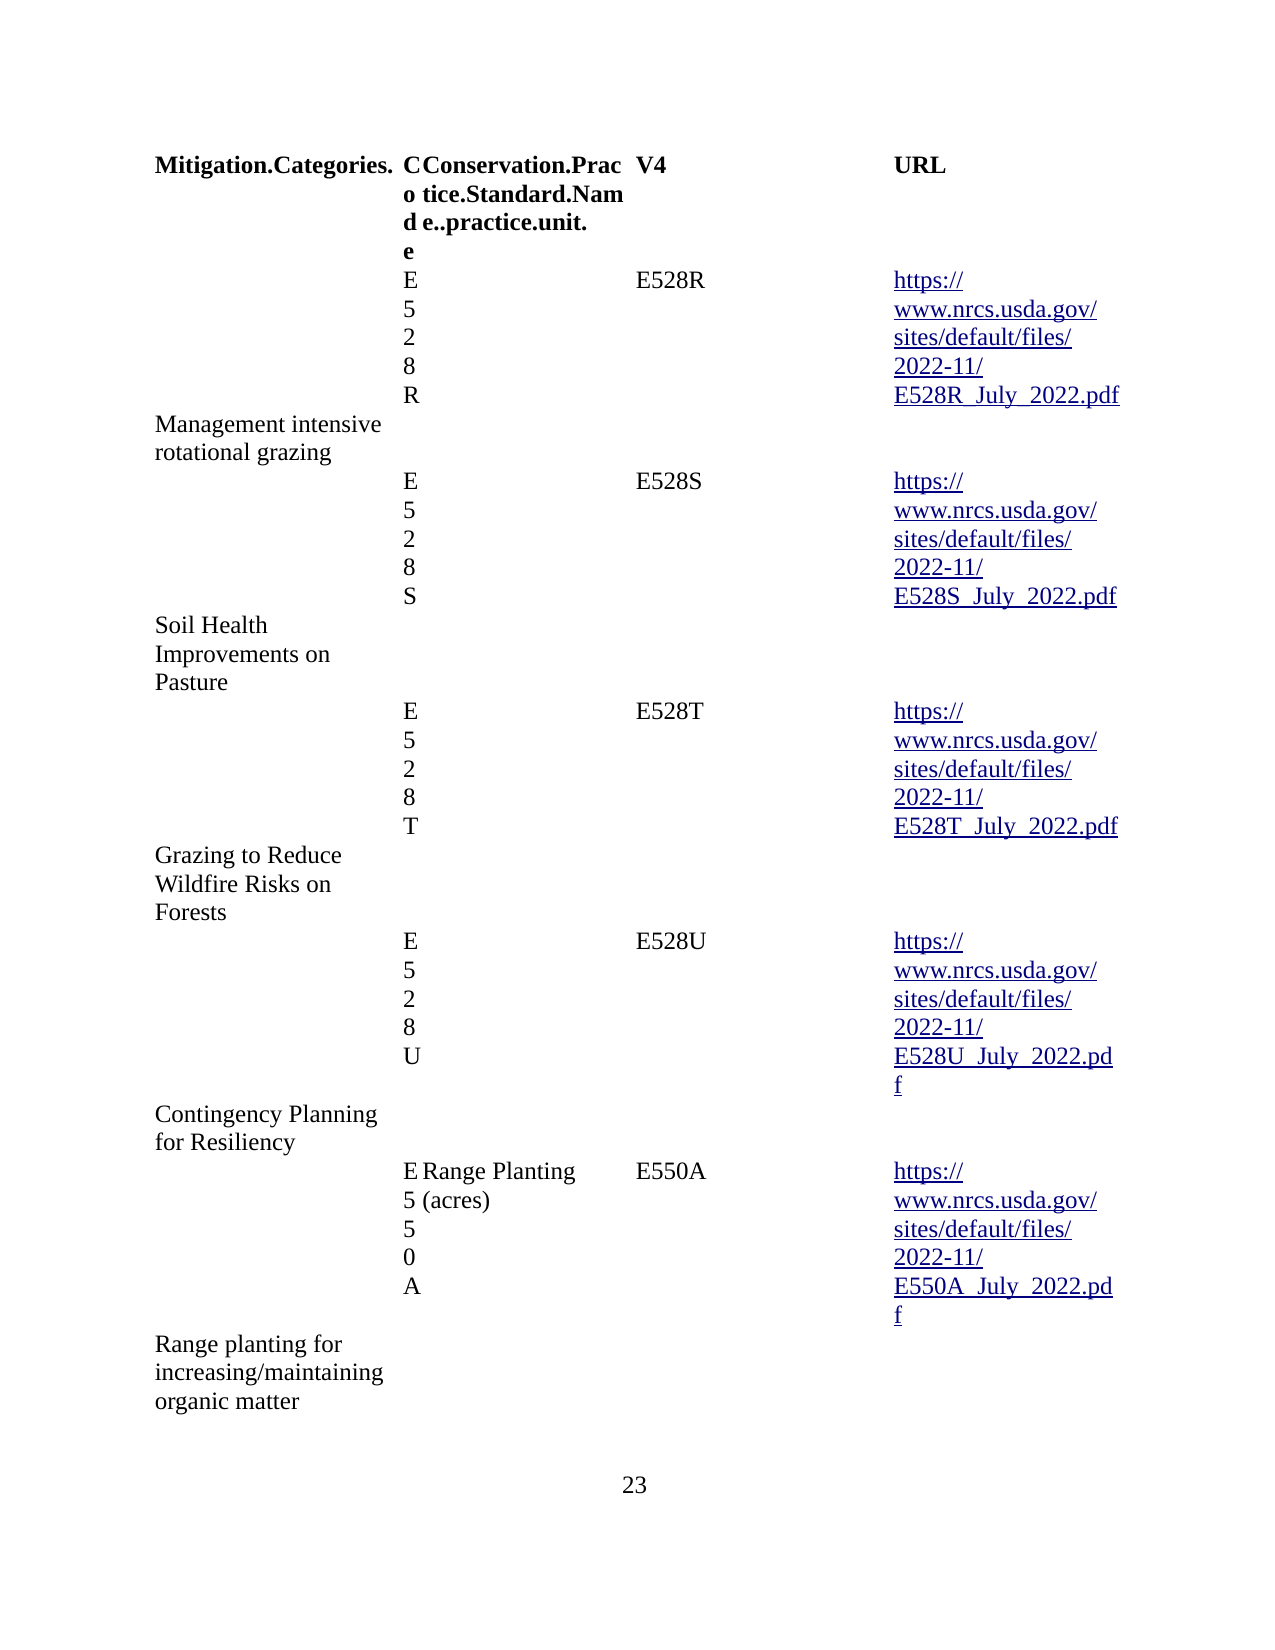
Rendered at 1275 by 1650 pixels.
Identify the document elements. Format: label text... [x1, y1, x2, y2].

table_cell E528R [399, 265, 418, 409]
table_cell [631, 610, 889, 696]
table_cell [399, 1329, 418, 1415]
table_cell [418, 696, 631, 840]
table_cell [889, 1099, 1125, 1156]
table_cell [150, 466, 398, 610]
table_cell [889, 840, 1125, 926]
table_cell [418, 1099, 631, 1156]
table_cell Range planting for increasing/maintaining organic matter [150, 1329, 398, 1415]
table_header Code [399, 150, 418, 265]
table_cell [631, 840, 889, 926]
table_cell [631, 1099, 889, 1156]
table_cell E528U [399, 926, 418, 1099]
table_header V4 [631, 150, 889, 265]
table_cell https://www.nrcs.usda.gov/sites/default/files/2022-11/E528S_July_2022.pdf [889, 466, 1125, 610]
table_cell Contingency Planning for Resiliency [150, 1099, 398, 1156]
table_cell [631, 409, 889, 466]
table_cell https://www.nrcs.usda.gov/sites/default/files/2022-11/E528U_July_2022.pdf [889, 926, 1125, 1099]
table_cell Range Planting (acres) [418, 1156, 631, 1329]
table_cell [399, 409, 418, 466]
table_cell https://www.nrcs.usda.gov/sites/default/files/2022-11/E528R_July_2022.pdf [889, 265, 1125, 409]
table_cell [150, 696, 398, 840]
table_cell E528R [631, 265, 889, 409]
table_cell Management intensive rotational grazing [150, 409, 398, 466]
table_cell E528U [631, 926, 889, 1099]
table_cell E550A [399, 1156, 418, 1329]
table_cell [418, 1329, 631, 1415]
table_cell [150, 926, 398, 1099]
table_cell https://www.nrcs.usda.gov/sites/default/files/2022-11/E528T_July_2022.pdf [889, 696, 1125, 840]
table_cell [399, 840, 418, 926]
table_cell [418, 466, 631, 610]
table_cell [150, 1156, 398, 1329]
table_cell [889, 610, 1125, 696]
table_cell [889, 1329, 1125, 1415]
table_header Conservation.Practice.Standard.Name..practice.unit. [418, 150, 631, 265]
table_cell https://www.nrcs.usda.gov/sites/default/files/2022-11/E550A_July_2022.pdf [889, 1156, 1125, 1329]
table_cell E528S [399, 466, 418, 610]
table_cell [150, 265, 398, 409]
table_cell [418, 409, 631, 466]
table_cell E528S [631, 466, 889, 610]
table_cell [631, 1329, 889, 1415]
table_cell [418, 610, 631, 696]
table_cell [889, 409, 1125, 466]
table_cell Soil Health Improvements on Pasture [150, 610, 398, 696]
table_cell [399, 1099, 418, 1156]
table_cell E528T [631, 696, 889, 840]
table_cell [418, 926, 631, 1099]
table_cell [418, 265, 631, 409]
table_cell E550A [631, 1156, 889, 1329]
table_cell [418, 840, 631, 926]
table_cell E528T [399, 696, 418, 840]
table_header URL [889, 150, 1125, 265]
table_cell Grazing to Reduce Wildfire Risks on Forests [150, 840, 398, 926]
table_cell [399, 610, 418, 696]
table_header Mitigation.Categories. [150, 150, 398, 265]
